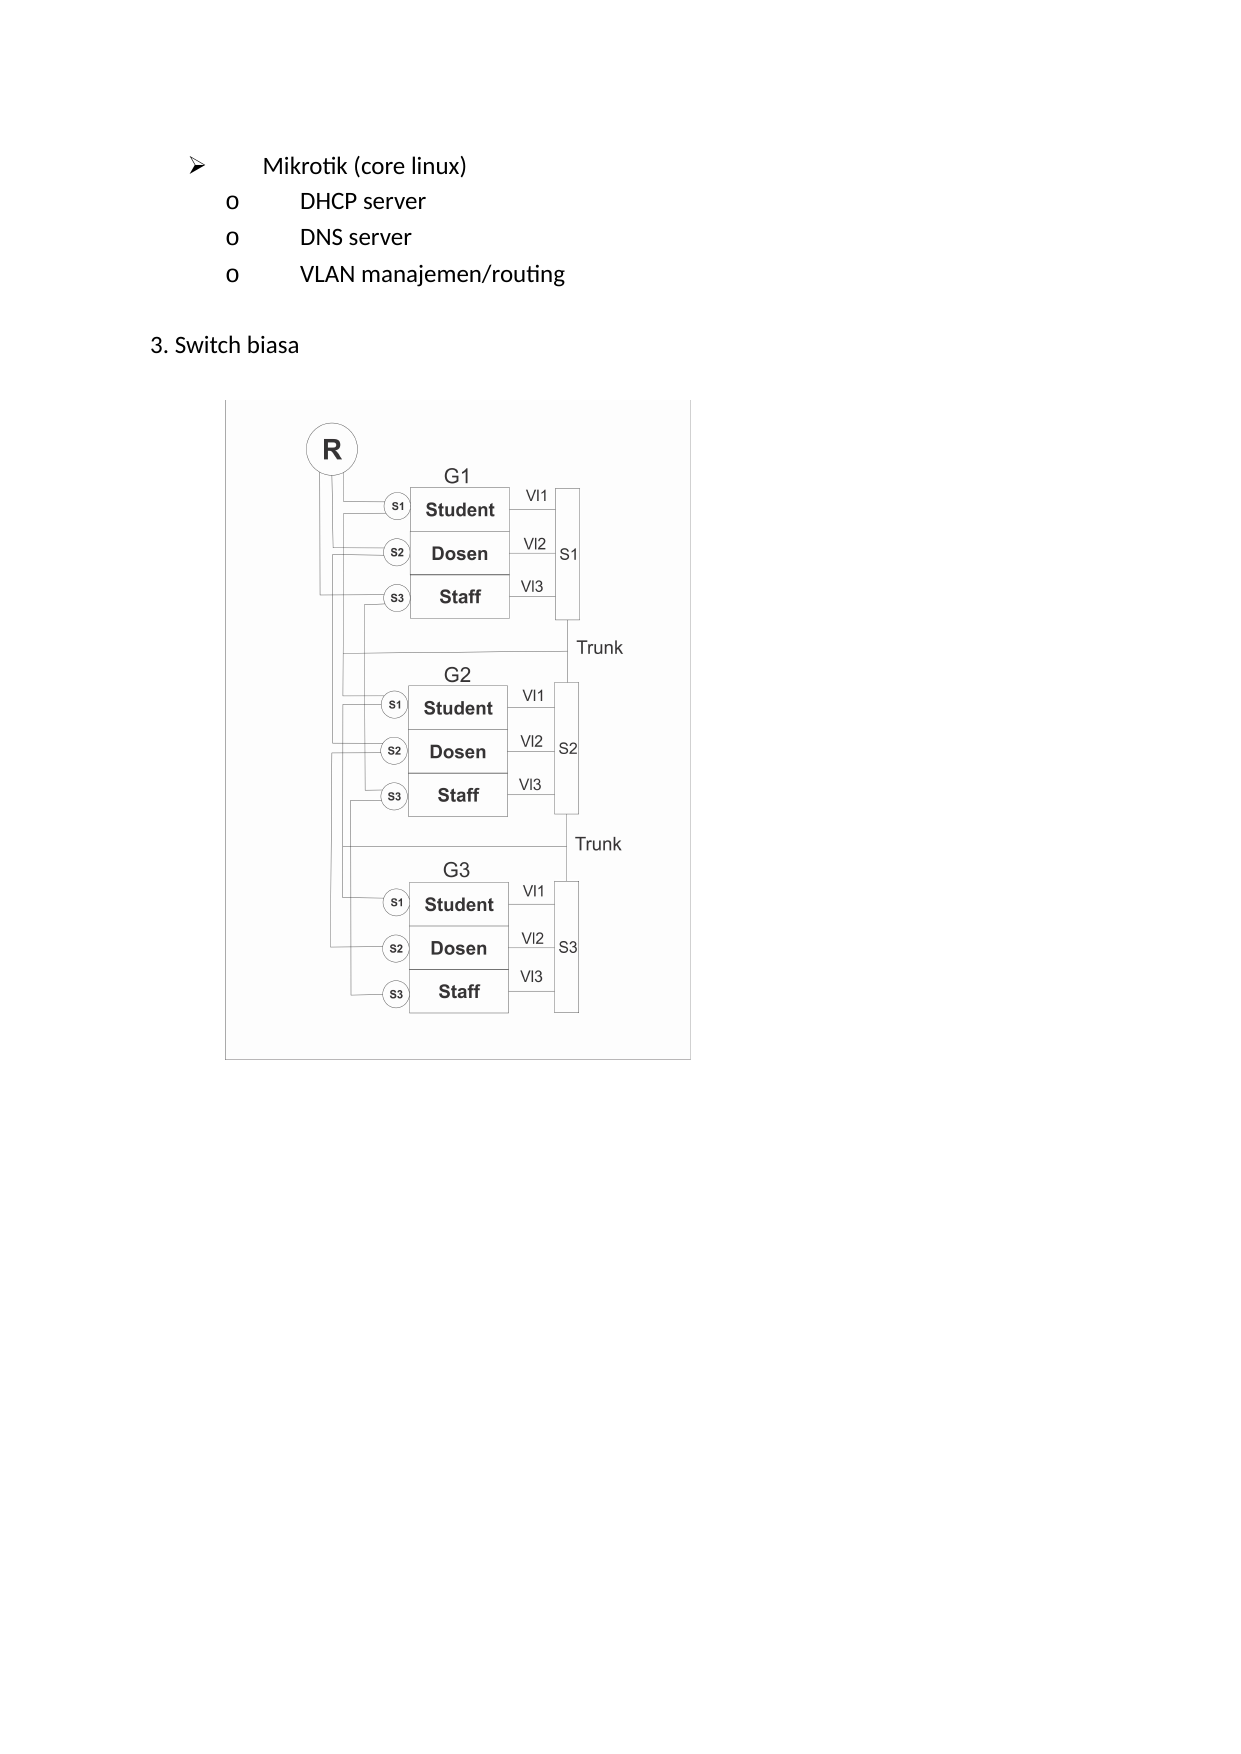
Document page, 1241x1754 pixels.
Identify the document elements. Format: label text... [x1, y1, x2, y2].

list DNS server [225, 221, 1090, 253]
text 3. Switch biasa [150, 329, 1090, 360]
list VLAN manajemen/routing [225, 258, 1090, 290]
list Mikrotik (core linux) [187, 150, 1090, 181]
list DHCP server [225, 185, 1090, 217]
